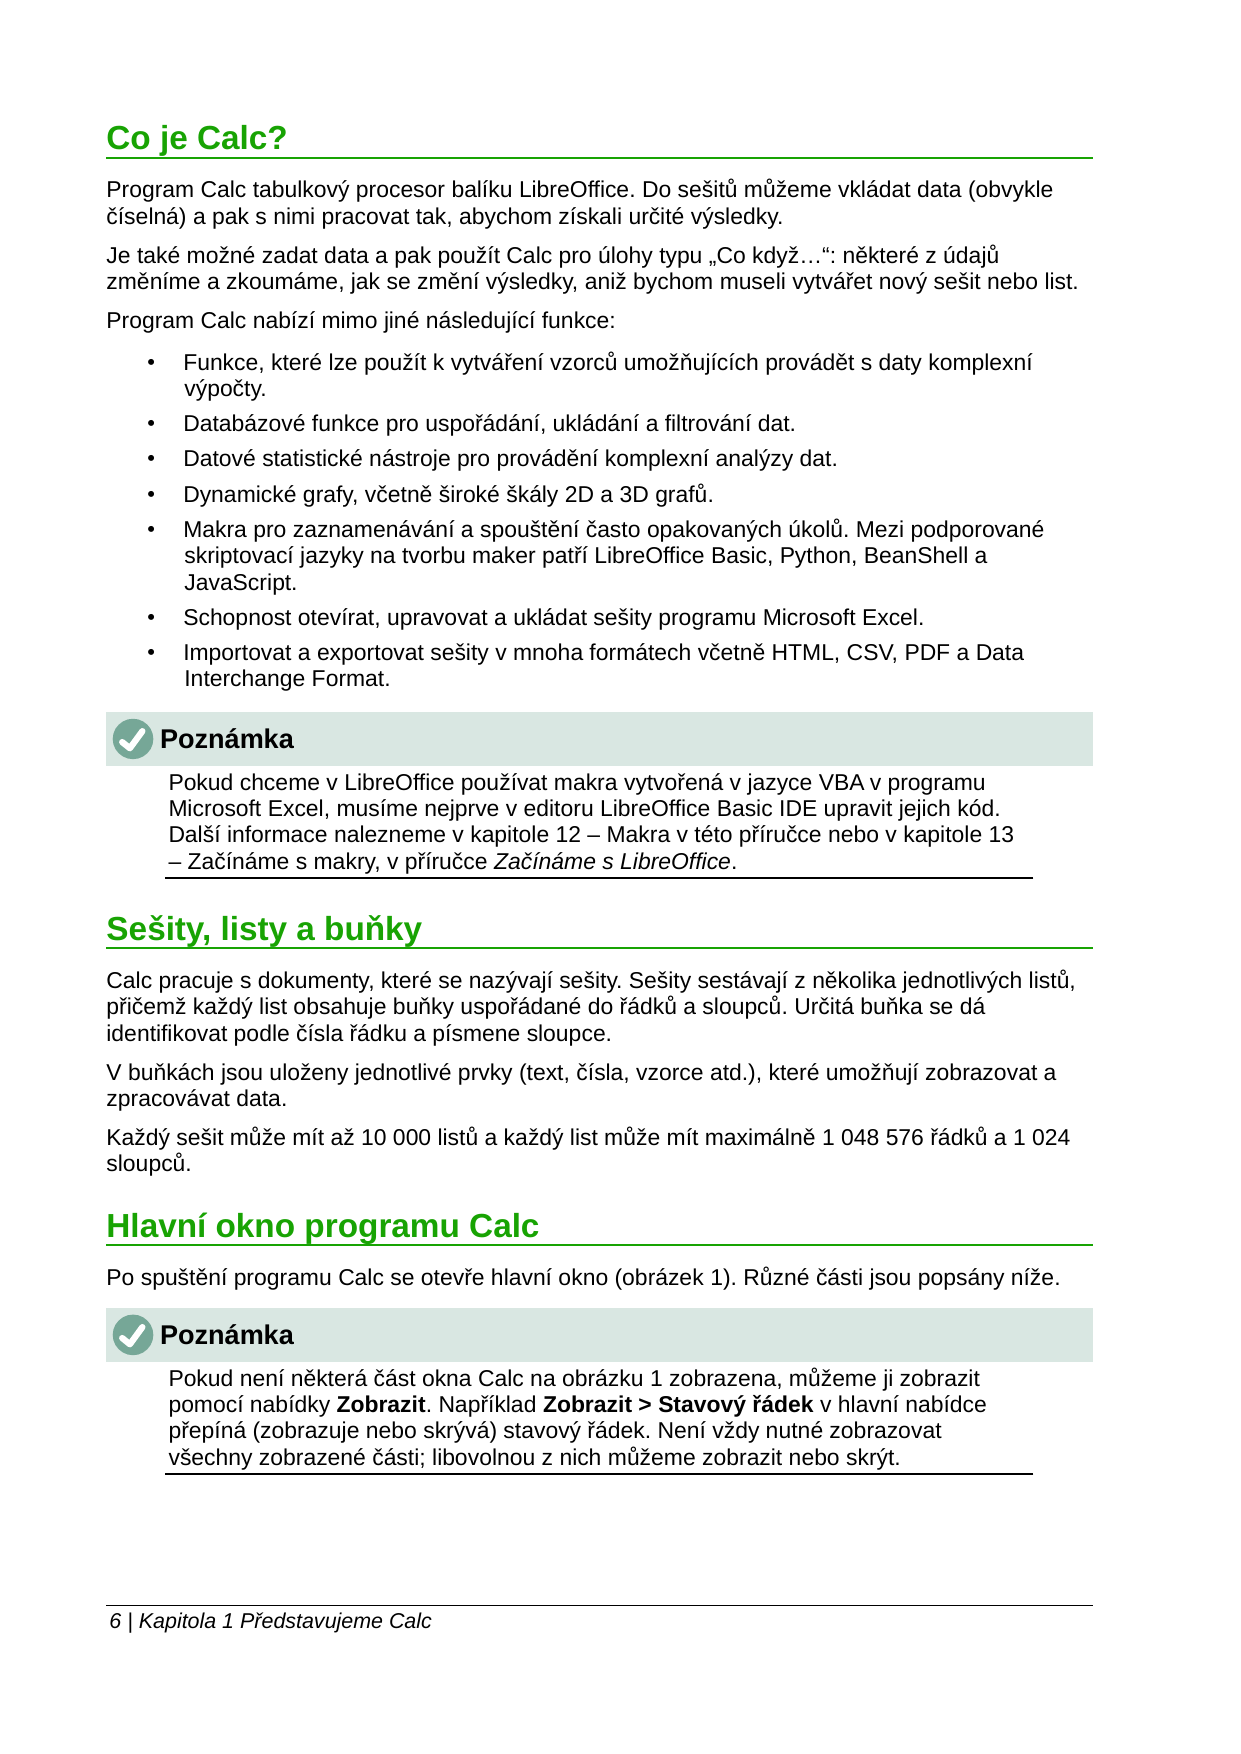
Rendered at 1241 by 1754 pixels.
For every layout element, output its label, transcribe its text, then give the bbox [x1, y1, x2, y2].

text Pokud není některá část okna Calc na obrázku 1 zobrazena, můžeme ji zobrazit pomocí nabídky Zobrazit. Například Zobrazit > Stavový řádek v hlavní nabídce přepíná (zobrazuje nebo skrývá) stavový řádek. Není vždy nutné zobrazovat všechny zobrazené části; libovolnou z nich můžeme zobrazit nebo skrýt. [165, 1362, 1033, 1473]
list Funkce, které lze použít k vytváření vzorců umožňujících provádět s daty komplexní výpočty. [144, 346, 1093, 401]
list Datové statistické nástroje pro provádění komplexní analýzy dat. [144, 442, 1093, 472]
subtitle Sešity, listy a buňky [106, 909, 1093, 947]
list Importovat a exportovat sešity v mnoha formátech včetně HTML, CSV, PDF a Data Interchange Format. [144, 636, 1093, 694]
list Program Calc nabízí mimo jiné následující funkce: [106, 307, 1093, 333]
list Dynamické grafy, včetně široké škály 2D a 3D grafů. [144, 478, 1093, 507]
list Makra pro zaznamenávání a spouštění často opakovaných úkolů. Mezi podporované skriptovací jazyky na tvorbu maker patří LibreOffice Basic, Python, BeanShell a JavaScript. [144, 513, 1093, 595]
text Každý sešit může mít až 10 000 listů a každý list může mít maximálně 1 048 576 řádků a 1 024 sloupců. [106, 1124, 1093, 1176]
text Po spuštění programu Calc se otevře hlavní okno (obrázek 1). Různé části jsou popsány níže. [106, 1264, 1093, 1290]
text Pokud chceme v LibreOffice používat makra vytvořená v jazyce VBA v programu Microsoft Excel, musíme nejprve v editoru LibreOffice Basic IDE upravit jejich kód. Další informace nalezneme v kapitole 12 – Makra v této příručce nebo v kapitole 13 – Začínáme s makry, v příručce Začínáme s LibreOffice. [165, 766, 1033, 877]
subtitle Poznámka [106, 1308, 1093, 1362]
text Calc pracuje s dokumenty, které se nazývají sešity. Sešity sestávají z několika jednotlivých listů, přičemž každý list obsahuje buňky uspořádané do řádků a sloupců. Určitá buňka se dá identifikovat podle čísla řádku a písmene sloupce. [106, 967, 1093, 1046]
list Schopnost otevírat, upravovat a ukládat sešity programu Microsoft Excel. [144, 601, 1093, 630]
subtitle Hlavní okno programu Calc [106, 1206, 1093, 1244]
subtitle Poznámka [106, 712, 1093, 766]
text V buňkách jsou uloženy jednotlivé prvky (text, čísla, vzorce atd.), které umožňují zobrazovat a zpracovávat data. [106, 1058, 1093, 1111]
text Program Calc tabulkový procesor balíku LibreOffice. Do sešitů můžeme vkládat data (obvykle číselná) a pak s nimi pracovat tak, abychom získali určité výsledky. [106, 176, 1093, 229]
subtitle Co je Calc? [106, 118, 1093, 157]
list Databázové funkce pro uspořádání, ukládání a filtrování dat. [144, 407, 1093, 436]
text Je také možné zadat data a pak použít Calc pro úlohy typu „Co když…“: některé z údajů změníme a zkoumáme, jak se změní výsledky, aniž bychom museli vytvářet nový sešit nebo list. [106, 242, 1093, 294]
